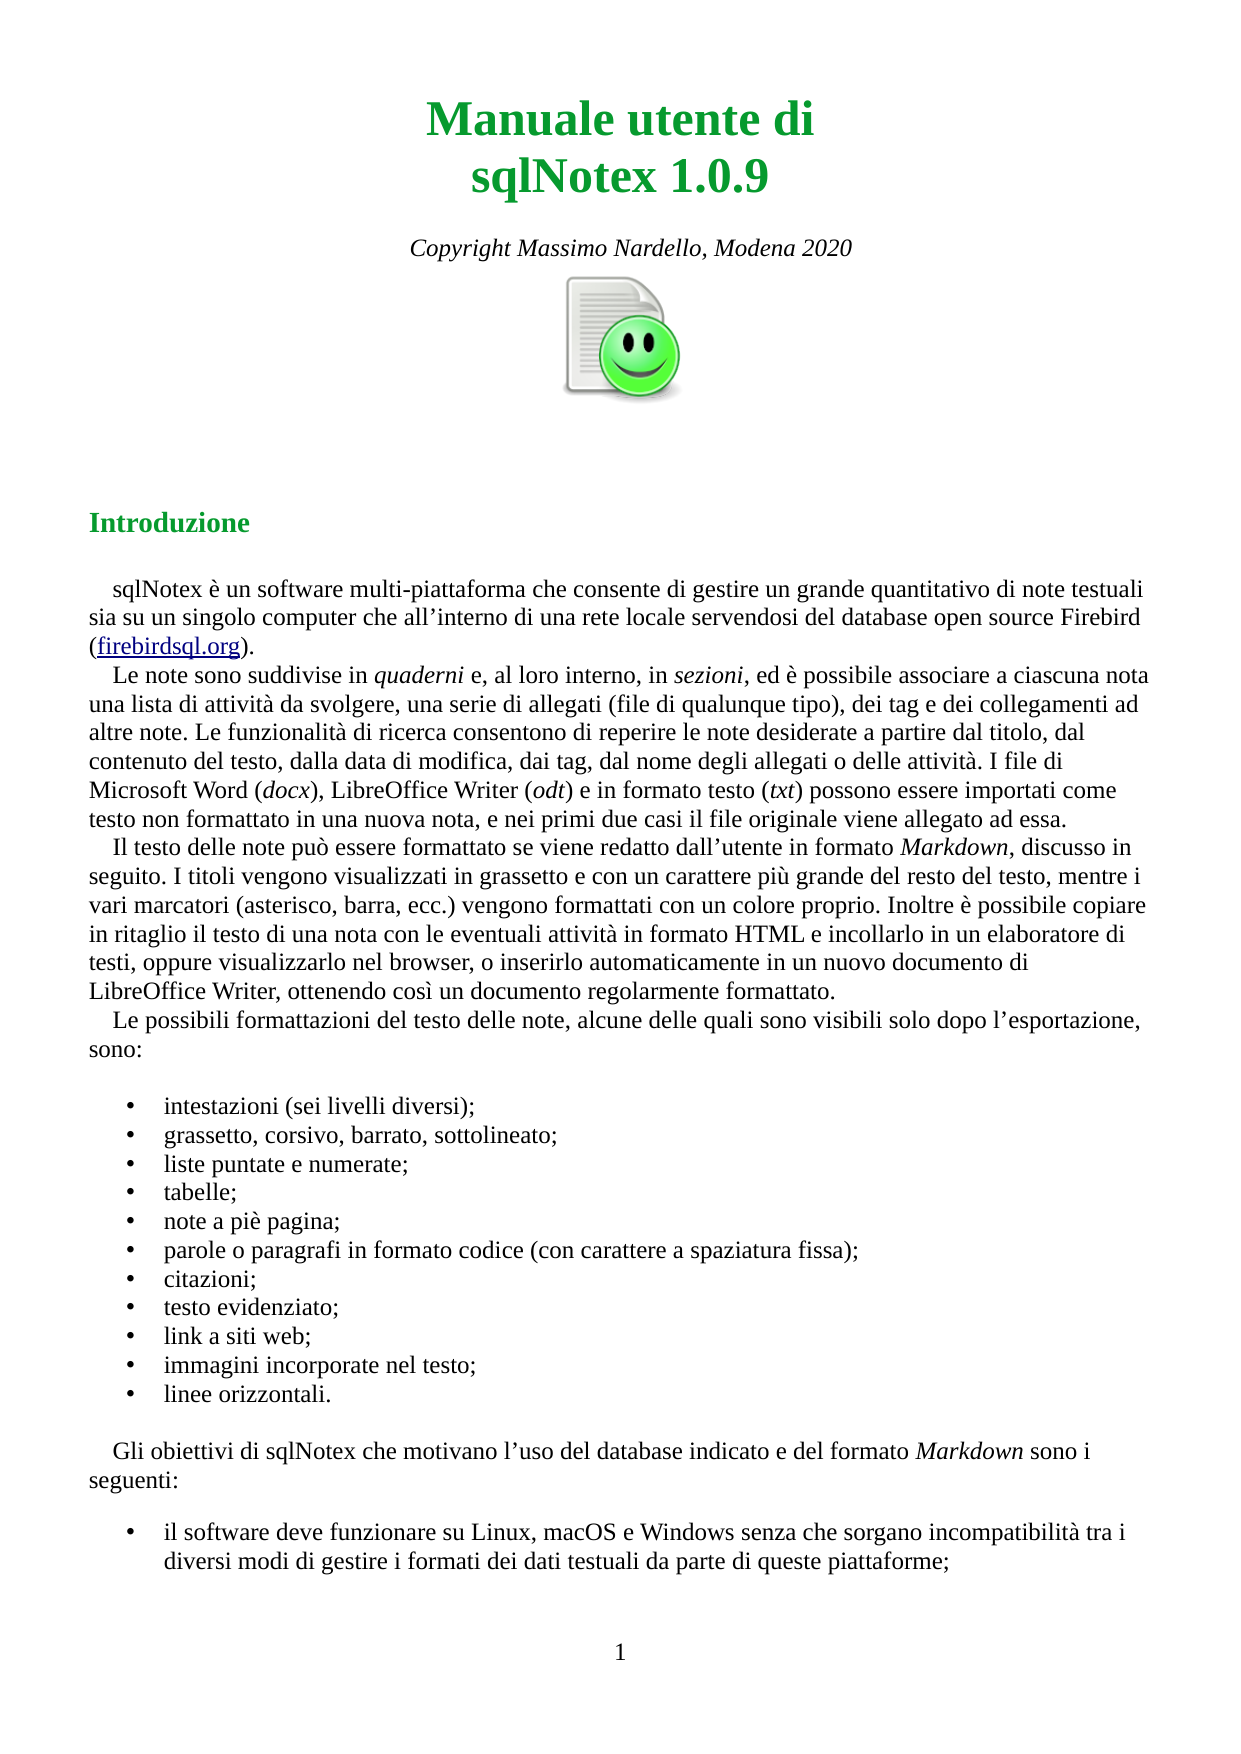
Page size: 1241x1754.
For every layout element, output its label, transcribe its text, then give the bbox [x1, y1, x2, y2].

list immagini incorporate nel testo; [126, 1350, 1152, 1379]
list link a siti web; [126, 1321, 1152, 1350]
list citazioni; [126, 1264, 1152, 1292]
list grassetto, corsivo, barrato, sottolineato; [126, 1120, 1152, 1149]
title Manuale utente di sqlNotex 1.0.9 [88, 88, 1152, 203]
text Le note sono suddivise in quaderni e, al loro interno, in sezioni, ed è possibile associare a ciascuna nota una lista di attività da svolgere, una serie di allegati (file di qualunque tipo), dei tag e dei collegamenti ad altre note. Le funzionalità di ricerca consentono di reperire le note desiderate a partire dal titolo, dal contenuto del testo, dalla data di modifica, dai tag, dal nome degli allegati o delle attività. I file di Microsoft Word (docx), LibreOffice Writer (odt) e in formato testo (txt) possono essere importati come testo non formattato in una nuova nota, e nei primi due casi il file originale viene allegato ad essa. [88, 660, 1152, 832]
text sqlNotex è un software multi-piattaforma che consente di gestire un grande quantitativo di note testuali sia su un singolo computer che all’interno di una rete locale servendosi del database open source Firebird (firebirdsql.org). [88, 574, 1152, 660]
text Le possibili formattazioni del testo delle note, alcune delle quali sono visibili solo dopo l’esportazione, sono: [88, 1005, 1152, 1062]
list tabelle; [126, 1177, 1152, 1206]
text Il testo delle note può essere formattato se viene redatto dall’utente in formato Markdown, discusso in seguito. I titoli vengono visualizzati in grassetto e con un carattere più grande del resto del testo, mentre i vari marcatori (asterisco, barra, ecc.) vengono formattati con un colore proprio. Inoltre è possibile copiare in ritaglio il testo di una nota con le eventuali attività in formato HTML e incollarlo in un elaboratore di testi, oppure visualizzarlo nel browser, o inserirlo automaticamente in un nuovo documento di LibreOffice Writer, ottenendo così un documento regolarmente formattato. [88, 832, 1152, 1005]
list note a piè pagina; [126, 1206, 1152, 1235]
list testo evidenziato; [126, 1292, 1152, 1321]
text Gli obiettivi di sqlNotex che motivano l’uso del database indicato e del formato Markdown sono i seguenti: [88, 1436, 1152, 1494]
picture [553, 270, 687, 405]
list il software deve funzionare su Linux, macOS e Windows senza che sorgano incompatibilità tra i diversi modi di gestire i formati dei dati testuali da parte di queste piattaforme; [126, 1517, 1152, 1575]
list linee orizzontali. [126, 1379, 1152, 1407]
list intestazioni (sei livelli diversi); [126, 1091, 1152, 1120]
subtitle Introduzione [88, 505, 1152, 538]
list liste puntate e numerate; [126, 1149, 1152, 1177]
list parole o paragrafi in formato codice (con carattere a spaziatura fissa); [126, 1235, 1152, 1264]
text Copyright Massimo Nardello, Modena 2020 [88, 233, 1152, 262]
